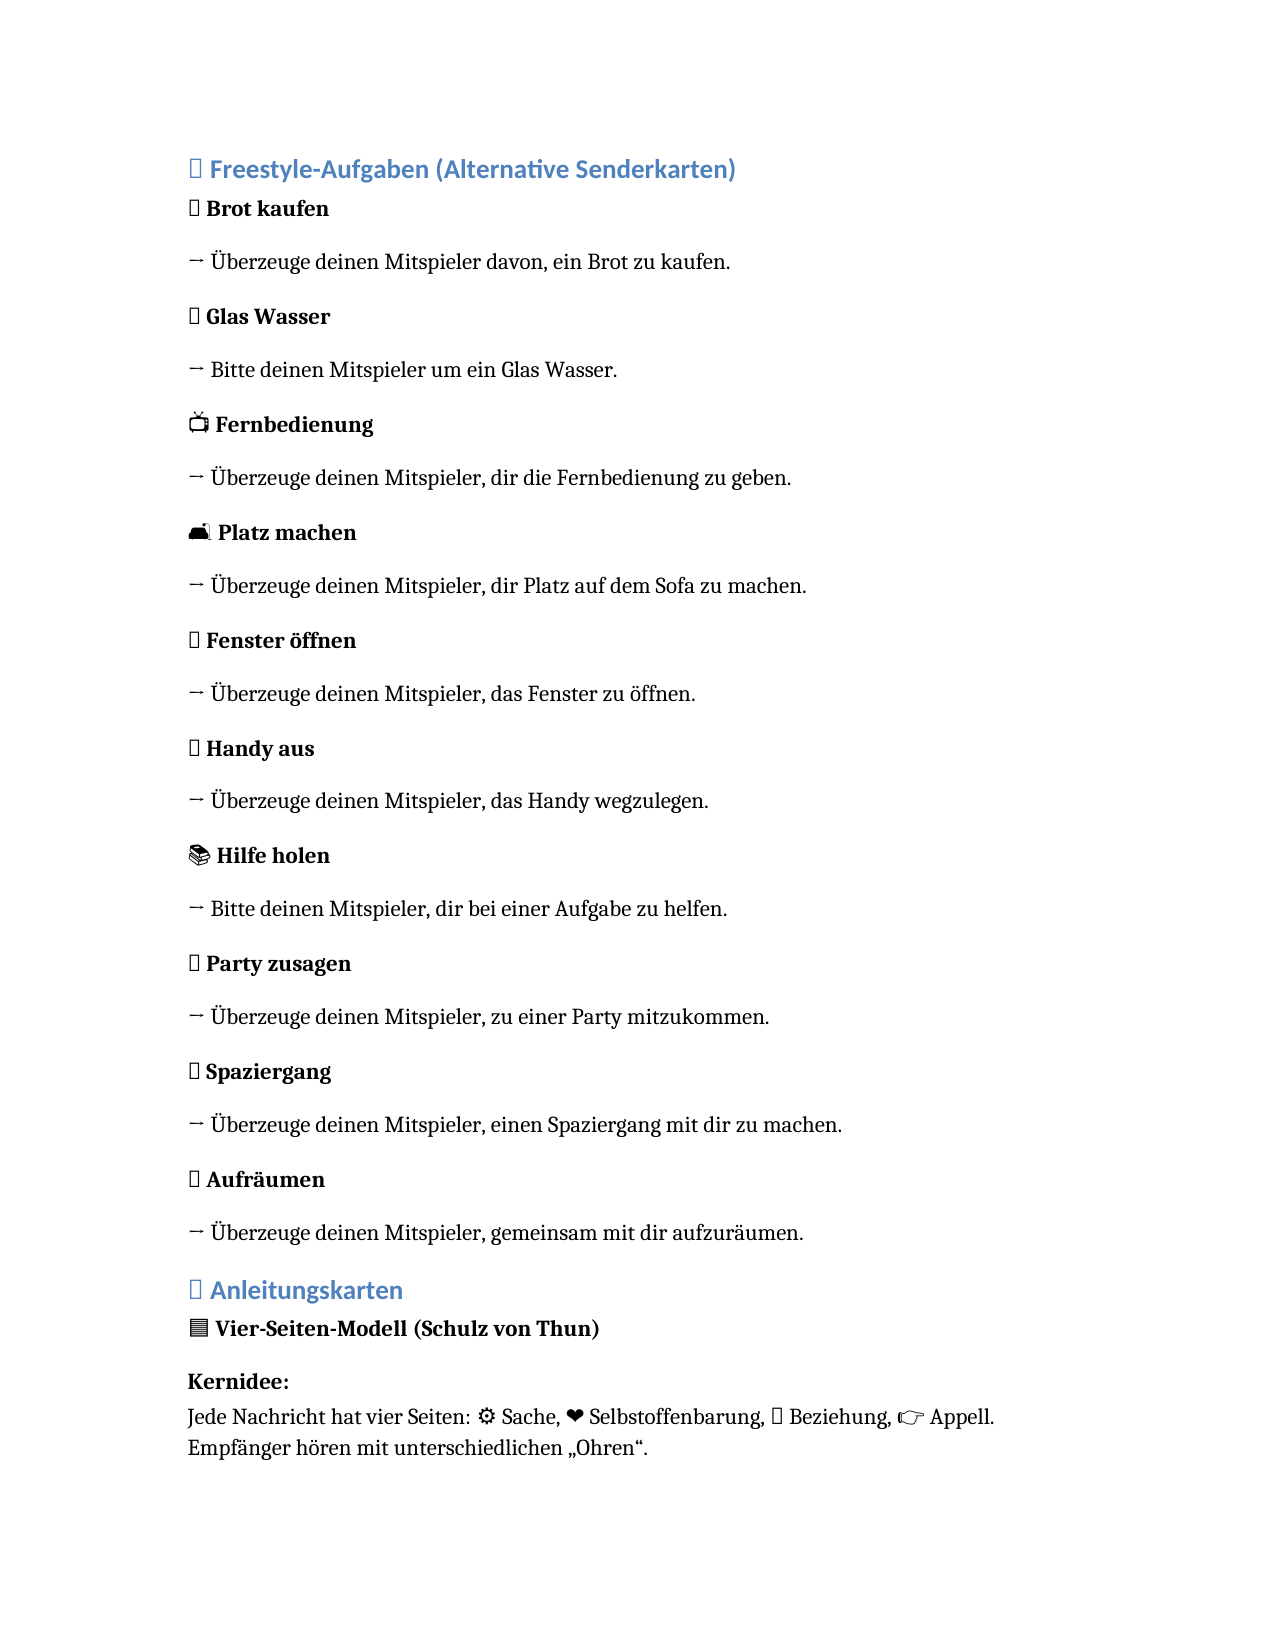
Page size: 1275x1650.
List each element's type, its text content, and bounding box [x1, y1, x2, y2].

text → Überzeuge deinen Mitspieler, das Fenster zu öffnen. [187, 680, 1087, 707]
text → Überzeuge deinen Mitspieler, einen Spaziergang mit dir zu machen. [187, 1112, 1087, 1138]
text → Überzeuge deinen Mitspieler, dir die Fernbedienung zu geben. [187, 465, 1087, 491]
text 🚪 Fenster öffnen [187, 624, 1087, 655]
text 💧 Glas Wasser [187, 300, 1087, 331]
text 📚 Hilfe holen [187, 839, 1087, 871]
text Kernidee: Jede Nachricht hat vier Seiten: ⚙️ Sache, ❤️ Selbstoffenbarung, 🤝 Beziehung, 👉 Appell. Empfänger hören mit unterschiedlichen „Ohren“. [187, 1369, 1087, 1461]
text 🎉 Party zusagen [187, 947, 1087, 978]
text 🧹 Aufräumen [187, 1163, 1087, 1194]
text 🏃 Spaziergang [187, 1055, 1087, 1086]
text → Überzeuge deinen Mitspieler, gemeinsam mit dir aufzuräumen. [187, 1219, 1087, 1246]
text 🛋️ Platz machen [187, 516, 1087, 547]
text 📖 Anleitungskarten 🟦 Vier-Seiten-Modell (Schulz von Thun) [187, 1271, 1087, 1343]
text → Überzeuge deinen Mitspieler, das Handy wegzulegen. [187, 788, 1087, 814]
text → Überzeuge deinen Mitspieler, zu einer Party mitzukommen. [187, 1004, 1087, 1030]
text → Bitte deinen Mitspieler um ein Glas Wasser. [187, 357, 1087, 383]
subtitle 🎲 Freestyle-Aufgaben (Alternative Senderkarten) [187, 150, 1087, 187]
text 📺 Fernbedienung [187, 408, 1087, 439]
text 🍞 Brot kaufen [187, 192, 1087, 224]
text → Überzeuge deinen Mitspieler davon, ein Brot zu kaufen. [187, 249, 1087, 276]
text → Überzeuge deinen Mitspieler, dir Platz auf dem Sofa zu machen. [187, 573, 1087, 599]
text 📱 Handy aus [187, 731, 1087, 763]
text → Bitte deinen Mitspieler, dir bei einer Aufgabe zu helfen. [187, 896, 1087, 922]
